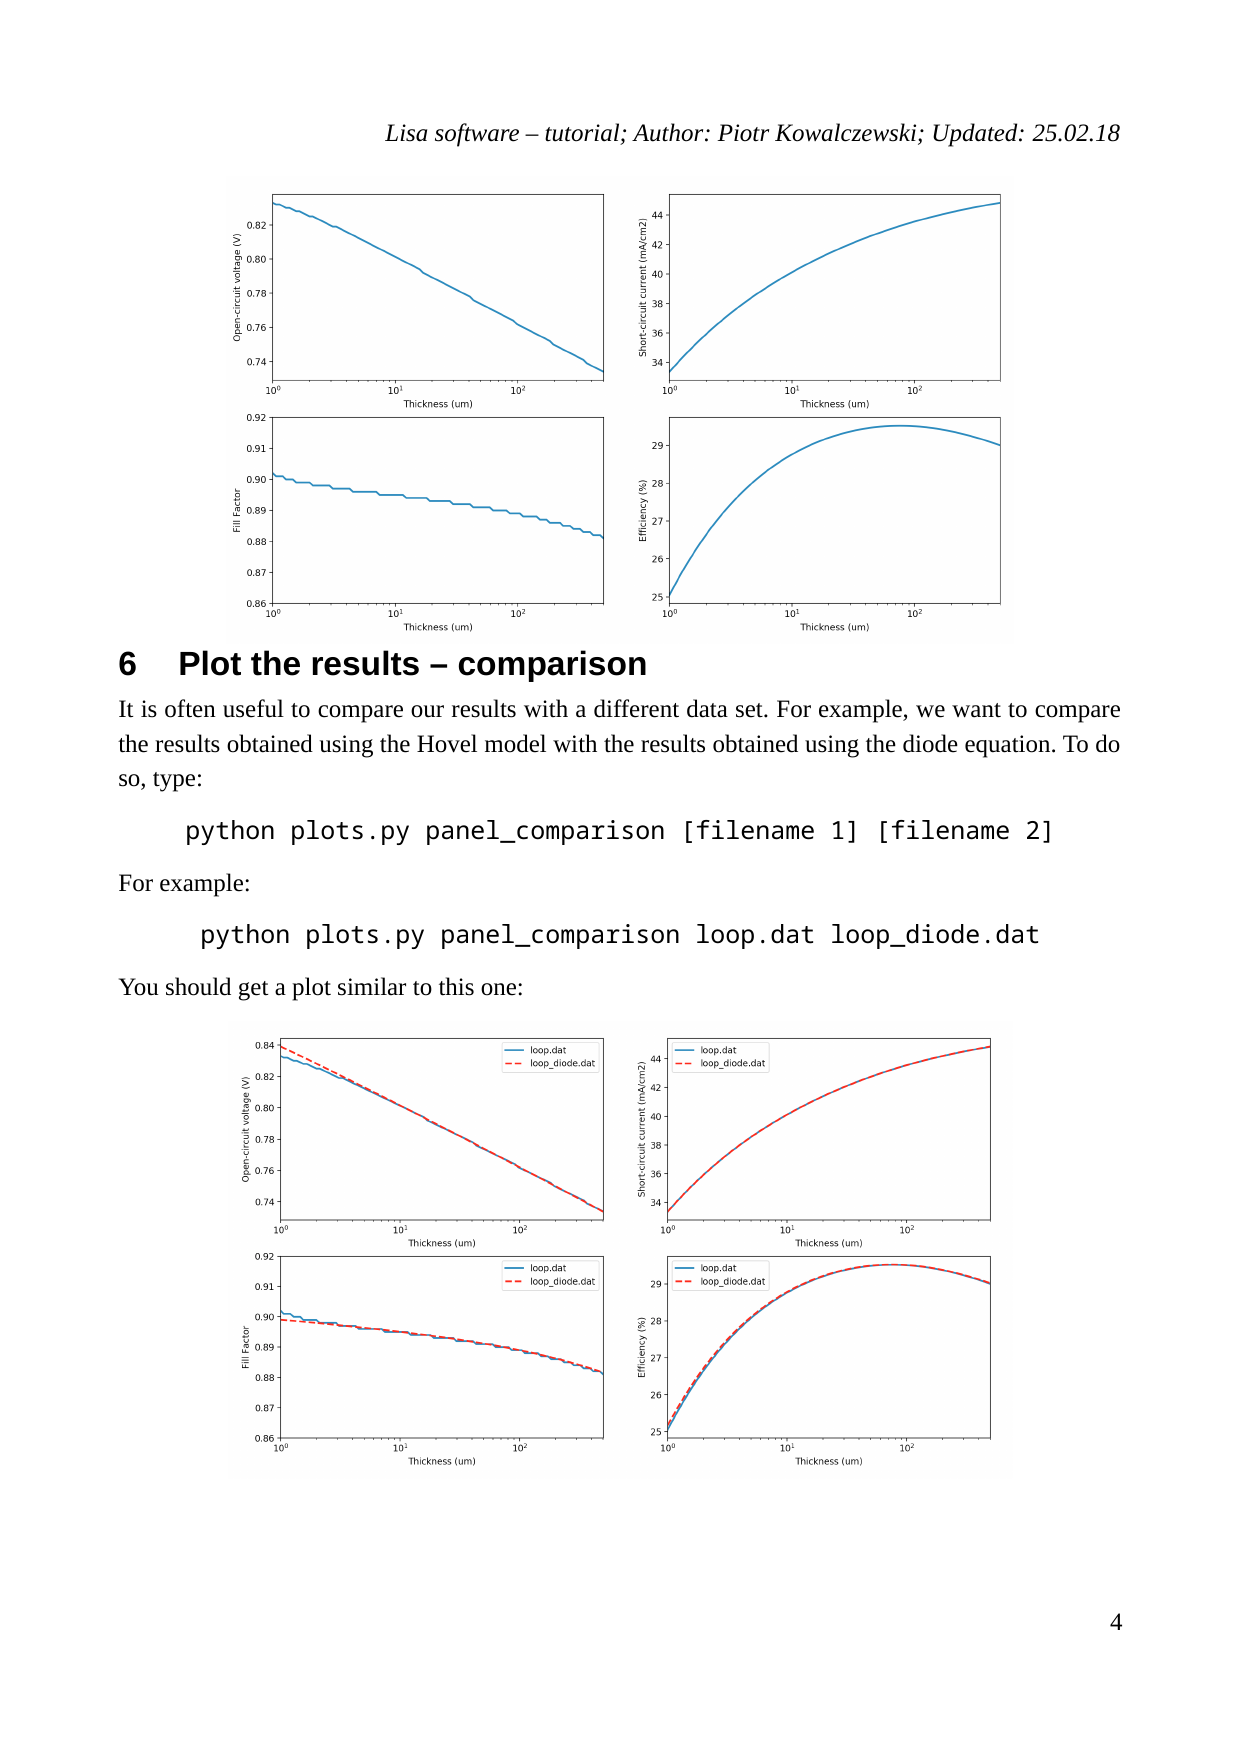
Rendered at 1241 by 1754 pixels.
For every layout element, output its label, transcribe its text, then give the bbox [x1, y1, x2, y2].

text You should get a plot similar to this one: [118, 972, 1122, 1001]
subtitle Plot the results – comparison [118, 176, 1122, 682]
text python plots.py panel_comparison [filename 1] [filename 2] [118, 812, 1122, 847]
picture [227, 1021, 1013, 1479]
text For example: [118, 868, 1122, 897]
picture [226, 176, 1015, 644]
text python plots.py panel_comparison loop.dat loop_diode.dat [118, 917, 1122, 951]
text It is often useful to compare our results with a different data set. For example, we want to compare the results obtained using the Hovel model with the results obtained using the diode equation. To do so, type: [118, 694, 1122, 792]
